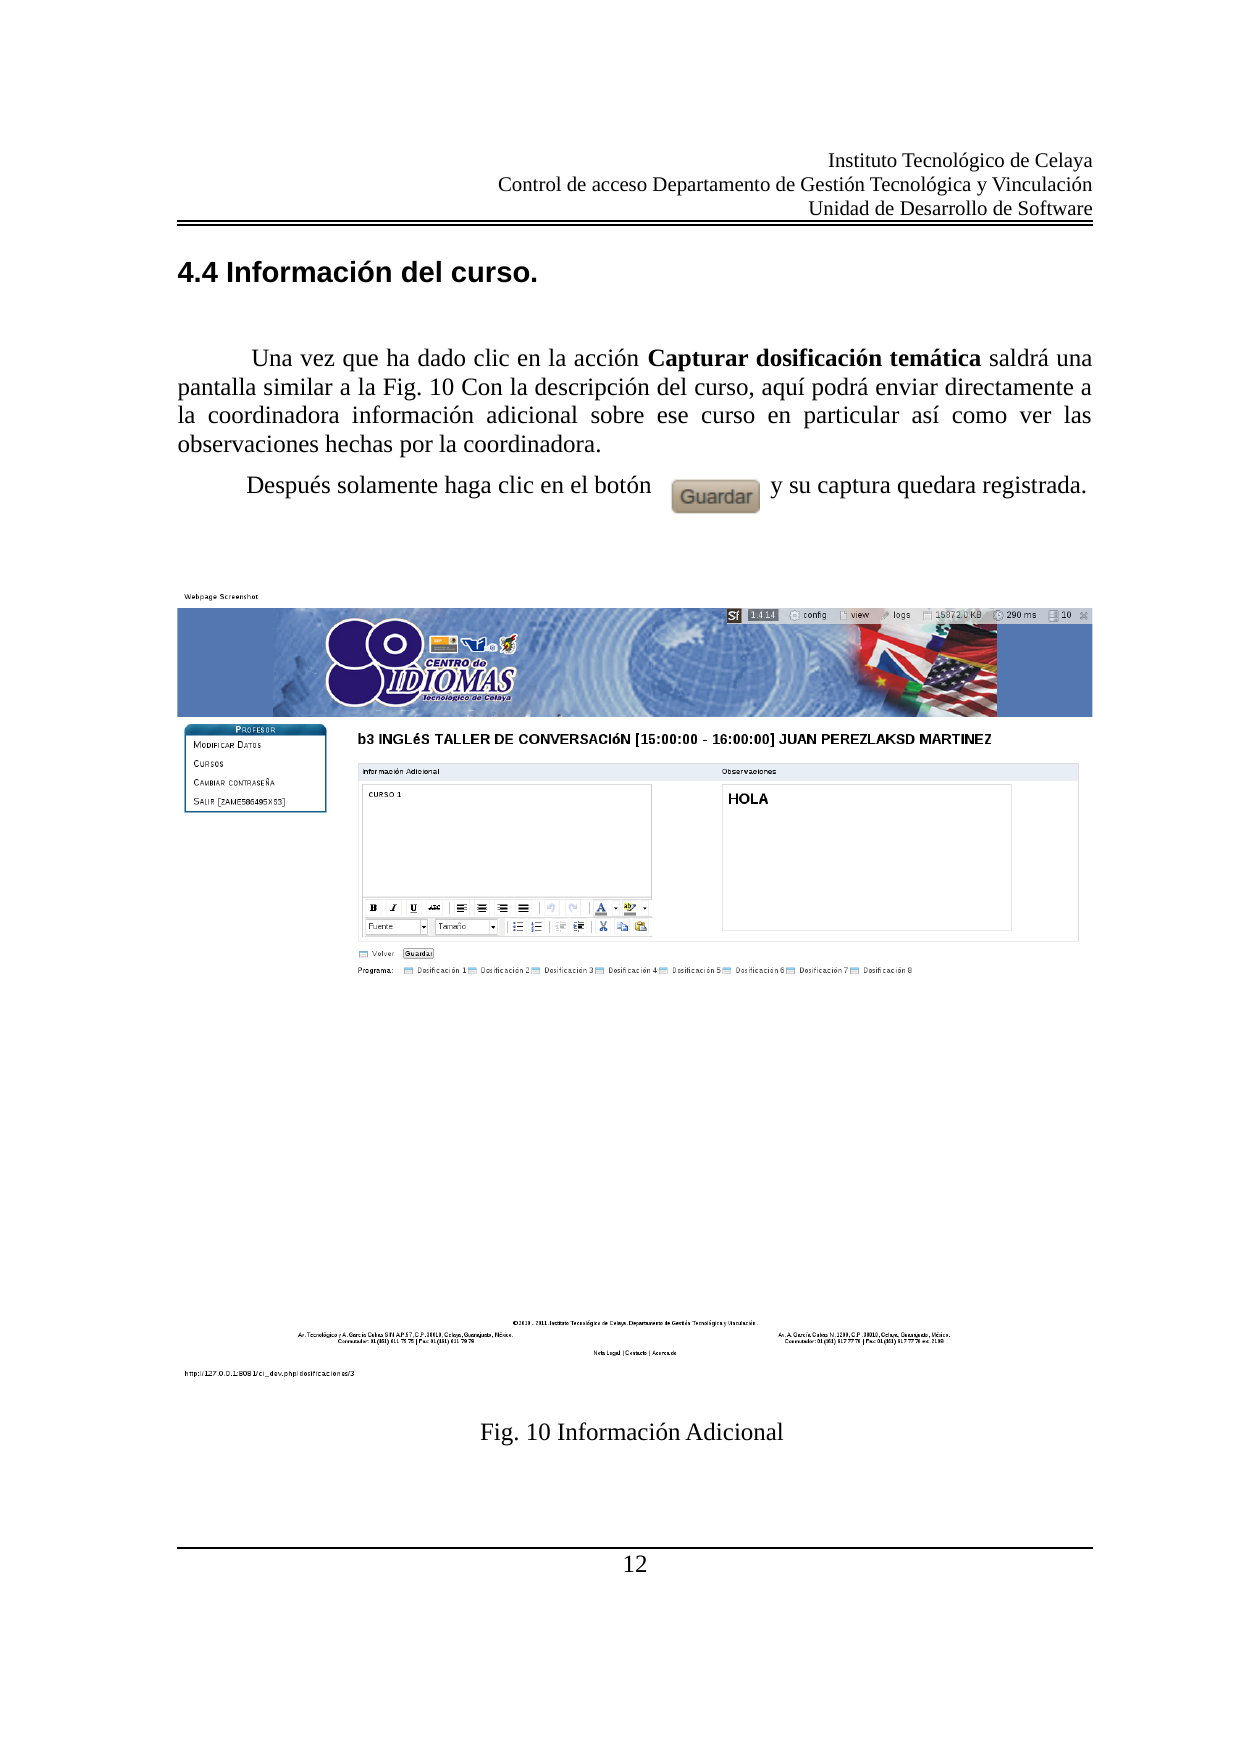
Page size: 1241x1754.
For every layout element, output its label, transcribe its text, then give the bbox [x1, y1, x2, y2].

text Una vez que ha dado clic en la acción Capturar dosificación temática saldrá una pantalla similar a la Fig. 10 Con la descripción del curso, aquí podrá enviar directamente a la coordinadora información adicional sobre ese curso en particular así como ver las observaciones hechas por la coordinadora. [177, 343, 1093, 458]
text Después solamente haga clic en el botón y su captura quedara registrada. [177, 470, 1093, 499]
subtitle Información del curso. [177, 256, 1093, 289]
text Fig. 10 Información Adicional [177, 1417, 1093, 1446]
picture [669, 477, 760, 515]
picture [177, 594, 1093, 1377]
